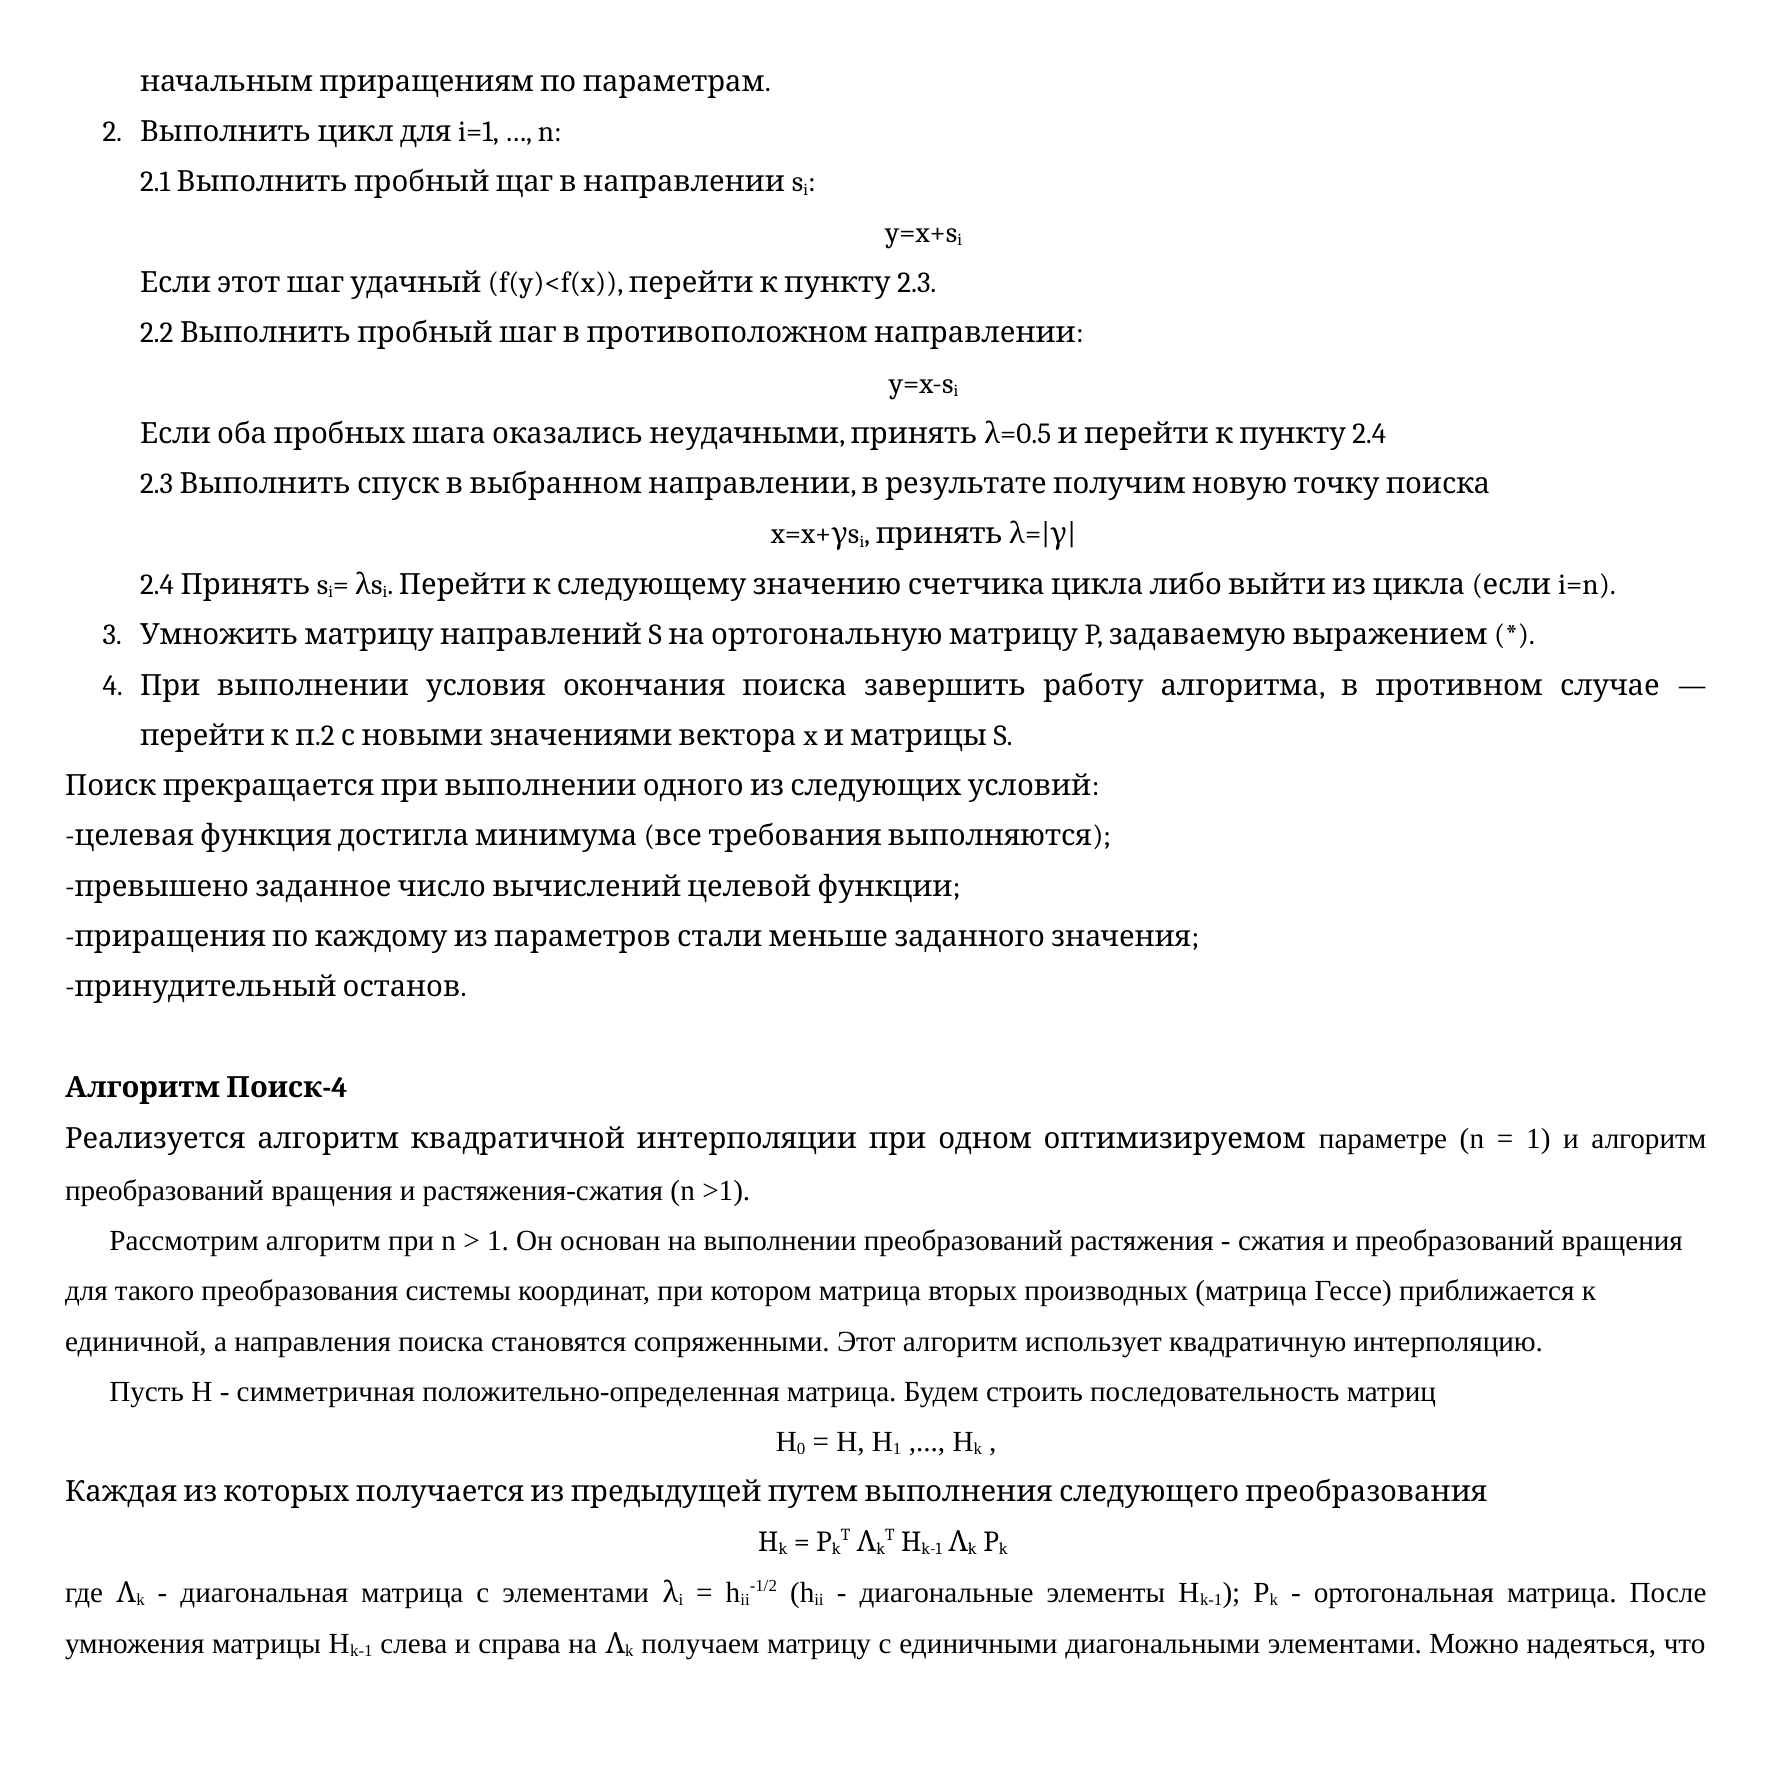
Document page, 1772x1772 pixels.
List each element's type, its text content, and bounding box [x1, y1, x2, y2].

table_cell Блок оптимизации параметров модели предназначен для подбора таких параметров оптимизации, которые бы удовлетворяли необходимым значениям критериев оптимизации. Свойства блока оптимизации: Режим оптимизации параметров — оптимизация осуществляется либо динамически в течение одного цикла моделирования системы, изменяя параметр оптимизации прямо в ходе моделирования, либо по полному переходному процессу системы с помощью серии последовательных циклов моделирования, в каждом из которых обновляется значение оптимизируемого параметра. Периодично анализа критериев оптимизации при расчете в динамике, сек — как часто в ходе моделирования будет происходить анализ критериев и следовательно изменение значения оптимизируемого параметра. Опция имеет смысл только при установленном динамическом режиме оптимизации параметров. Начальные приближения выходов блока — начальные значения оптимизируемых параметров с которых начинается расчет. Минимальные значения выходов блока — показывает минимальные значения, которые могут принимать оптимизируемые параметры. Максимальные значения выходов блока — показывает максимальные значения, которые могут принимать оптимизируемые параметры. Абсолютная точность подбора значений выходов — минимальный щаг, с которым могут изменяться выходные величины. Начальные приращения значений выходов — величина изменения значений выходов на первом шаге подбора. Минимальные значения входных критериев оптимизации — нижняя граница целевого диапазона критериев оптимизации. Задается в виде линейного массива, если критериев больше одного. Максимальные значения входных критериев оптимизации — верхняя граница целевого диапазона критериев оптимизации. Задается в виде линейного массива, если критериев больше одного. Тип суммарного критерия оптимизации — метод свертывания критериев, для формирования целевой функции. Метод оптимизации — используемый численный метод оптимизации. Максимальное количество повторных моделирований при расчете по полному переходному процессу — максимальное число повторных моделирований в ходе которых алгоритм будет пытаться подобрать оптимальные параметры. Если по окончании указанного числа расчетов, не были найдены значения параметров, удовлетворяющие критериям оптимизации, то расчет прерывается. Опция применима только если выбран режим оптимизации «По полному переходному процессу» Количество серий случайных испытаний для стохастического метода - Количество случайных испытаний в одной серии для стохастического метода - Выдача информации о процессе оптимизации — включение опции означает выдачу информационных сообщений о значении параметров и критериев оптимизации после каждого их изменения в процессе расчета системы. Параметры оптимизации или оптимизируемые параметры — это независимые величины, значение которых подбирается блоком на основании существующих численных методов оптимизации, с целью соответствия определенных критериев оптимизации своим целевым значениям. Критерии оптимизации — избранные величины, к диапазону значений которых предъявляются определенные требования, и на значения которых прямо или косвенно влияют значения параметров оптимизации. Таким образом, задачу оптимизации можно сформулировать, как нахождение вектора параметров оптимизации, при которых критерии качества удовлетворяют своим ограничениям. Задача оптимизации плохо поддается формализации, поэтому для получения сколь-нибудь эффективных ее результатов, множество критериев и параметров оптимизации, имеющих разную физическую природу и диапазоны изменения, должны быть масштабированы и переведены к нормированным величинам. При наличии множества критериев, для формализации условия задачи оптимизации, обычно переходят от нескольких частных критериев q1, …, qm к одному общему критерию, который формируется в виде функции частных критериев. Такую процедуру называют свертыванием критериев. В результате получаем общий критерий (целевую функцию) f(x) = j (q1(x), ... , qm(x) ) в виде функции от оптимизируемых параметров. Решение задачи многокритериальной оптимизации сводится к минимизации этого критерия. Один из наиболее часто используемых способов свертывания частных критериев — средний степенной критерий оптимальности. Именно он используется для свертывания критериев оптимизации в SimInTech: При p=1 получим аддитивный критерий При p=2 получим квадратичный критерий При p, стремящемся к бесконечности, общий критерий сводится к наибольшему из нормированных частных критериев (минимаксный критерий) При p=0, логарифмируя выражение общего критерия и переходя к пределу по p, стремящемуся к нулю, после применения правила Лопиталя получаем средний геометрический (мультипликативный) критерий оптимальности. Получив обобщенный критерий, можно приступать к решению задачи оптимизации. В SimInTech реализованы 3 наиболее подходящих для программной реализации алгоритма оптимизации, в которых решение о переходе в новую точку поиска принимается на основании сравнения значений критерия в двух точках. Алгоритм Поиск-2 Реализуется алгоритм деления шага пополам при одном оптимизируемом параметре (n = 1) и алгоритм преобразований матрицы направлений при n >1. Далее рассматривается алгоритм многомерного поиска. Направления поиска на k-том этапе задаются матрицей Sk. На очередном этапе производится серия спусков в направлениях векторов s1,...,sn, представляющих собой столбцы матрицы Sk . Векторы перемещений на каждом из спусков равны соответственно g₁s₁, ..., gnsn .. После выполнения спусков матрица направлений преобразуется по формуле Sk+1 = Sk Λk Pk где Λk - диагональная матрица, элементы которой равны λk = γi, если γi ≠0, и λk = 0.5, если γi = 0; Pk - ортогональная матрица. Умножение на ортогональную матрицу необходимо для изменения набора направлений поиска. Если на всех этапах Pk = I , то направления поиска не изменяются от этапа к этапу и мы имеем алгоритм покоординатного спуска. Очевидно, что выбор матриц Pk существенно влияет на эффективность поиска. Было испытано несколько различных способов выбора ортогональных матриц Pk , в том числе и случайный выбор. Лучшим оказался способ, при котором все матрицы Pk равны между собой и определяются в виде * Рассмотрим этапы алгоритма в многомерном случае. Начальная матрица направлений задается диагональной с элементами на главной диагонали, равными начальным приращениям по параметрам. Выполнить цикл для i=1, …, n: 2.1 Выполнить пробный щаг в направлении si: y=x+si Если этот шаг удачный (f(y)<f(x)), перейти к пункту 2.3. 2.2 Выполнить пробный шаг в противоположном направлении: y=x-si Если оба пробных шага оказались неудачными, принять λ=0.5 и перейти к пункту 2.4 2.3 Выполнить спуск в выбранном направлении, в результате получим новую точку поиска x=x+γsi, принять λ=|γ| 2.4 Принять si= λsi. Перейти к следующему значению счетчика цикла либо выйти из цикла (если i=n). Умножить матрицу направлений S на ортогональную матрицу P, задаваемую выражением (*). При выполнении условия окончания поиска завершить работу алгоритма, в противном случае — перейти к п.2 с новыми значениями вектора x и матрицы S. Поиск прекращается при выполнении одного из следующих условий: -целевая функция достигла минимума (все требования выполняются); -превышено заданное число вычислений целевой функции; -приращения по каждому из параметров стали меньше заданного значения; -принудительный останов. Алгоритм Поиск-4 Реализуется алгоритм квадратичной интерполяции при одном оптимизируемом параметре (n = 1) и алгоритм преобразований вращения и растяжения-сжатия (n >1). Рассмотрим алгоритм при n > 1. Он основан на выполнении преобразований растяжения - сжатия и преобразований вращения для такого преобразования системы координат, при котором матрица вторых производных (матрица Гессе) приближается к единичной, а направления поиска становятся сопряженными. Этот алгоритм использует квадратичную интерполяцию. Пусть H - симметричная положительно-определенная матрица. Будем строить последовательность матриц H0 = H, H1 ,..., Hk , Каждая из которых получается из предыдущей путем выполнения следующего преобразования Hk = PkT ΛkT Hk-1 Λk Pk где Λk - диагональная матрица с элементами λi = hii-1/2 (hii - диагональные элементы Hk-1); Pk - ортогональная матрица. После умножения матрицы Hk-1 слева и справа на Λk получаем матрицу с единичными диагональными элементами. Можно надеяться, что при подходящем выборе ортогональных матриц Pk матрица Hk будет стремиться к единичной. На этом, в частности, основан метод вращений для расчета собственных значений симметричных матриц. Рассмотрим задачу поиска минимума функции нескольких переменных. На k-м этапе поиска поочередно минимизируется функция в направлениях векторов s1 ,...,sn, представляющих собой столбцы матрицы Sk. Для нахождения точки минимума в направлении si используется квадратичная интерполяция по трем равноотстоящим точкам z = x - asi , x , y=x + asi . Одновременно для каждого направления вычисляется λi = a(f(y) + f(z)-2f(x))-1/2 (**) После выполнения серии спусков матрица S преобразуется по формуле Sk+1 = Sk Λk Pk , где Λk - диагональная матрица, элементы которой определяются по (**); Pk - некоторая ортогональная матрица. Для квадратичной целевой функции матрица SkT H Sk , где H - матрица Гессе, совпадает с матрицей Hk . Таким образом, при надлежащем выборе матриц Pk для квадратичной функции получаем SkT H Sk → I и направления поиска приближаются к сопряженным. В рассматриваемом алгоритме матрицы Pk одинаковы на всех этапах и определяются по формуле (*). Этапы работы алгоритма Поиск-4 аналогичны рассмотренным выше этапам алгоритма Поиск-2. Алгоритм Симплекс Используется метод «деформируемого многогранника» Недлера и Мида. В методе Нелдера-Мида минимизируется функция n независимых переменных с использованием n+1 вершин деформируемого многогранника. Каждая вершина может быть идентифицирована вектором x . Вершина (точка), в которой значение f(x) максимально, проектируется через центр тяжести (центроид) оставшихся вершин. Улучшенные (меньшие) значения целевой функции находятся последовательной заменой точки с максимальным значением f(x) на более “хорошие” точки, пока не будет найден минимум f(x). Далее кратко излагается суть алгоритма. Пусть xi(k) = [xi1(k),..., xij(k),..., xin(k)]T, i = 1,..., n+1, является i-й вершиной (точкой) на k-том этапе поиска, k = 0, 1,..., и пусть значение целевой функции в xi(k) равно f(xi(k)). Также отметим векторы многогранника, которые дают максимальное и минимальное значения. Определим f(xh(k)) = max{f(x1(k)),...,f(xn+1(k))}, где xh(k) = xi(k) , и f(xl(k)) = min{f(x1(k)),...,f(xn+1(k)), где xl(k) = xi(k) . Поскольку многогранник в En состоит из (n+1) вершин x1,...,xn+1, пусть xn+2 будет центром тяжести всех вершин, исключая xh. Тогда координаты этого центра определяются формулой xn+2,j(k) = (1/n)[(Sxij(k))-xhj(k) ], i = 1,..., n+1; j =1,..., n; где индекс j обозначает координатное направление. Начальный симплекс обычно (не всегда) выбирается в виде регулярного симплекса, причем начало координат можно поместить в центр тяжести. Процедура отыскания вершины в En , в которой f(x) имеет лучшее значение, состоит из следующих операций. Отражение - проектирование xh(k) через центр тяжести в соответствии с выражением xn+3(k) = xn+2(k) +a(xn+2(k)-xh(k)) (***) где a является коэффициентом отражения; xn+2(k) - центр тяжести, вычисляемый по формуле (***); xh(k) - вершина, в которой функция f(x) принимает наибольшее из n+1 ее значений на k- том этапе. Растяжение. Эта операция состоит в следующем: если f(xn+3(k)) <= f(xl(k)), то вектор(xn+3(k)-xn+2(k)) растягивается в соответствии с соотношением xn+4(k)= xn+2(k) +g(xn+3(k)-xn+2(k)), где g >1 представляет собой коэффициент растяжения. Если f(xn+4(k)) <f(xl(k)) , то xh(k) заменяется на xn+4(k) и процедура продолжается снова с операции 1 при k = k+1. В противном случае xh(k) заменяется на xn+3(k) и также осуществляется переход к операции 1 при k = k+1. Сжатие. Если f(xn+3(k)) > f(xi(k)) для всех i < > h , то вектор (xh(k)-xn+2(k)) сжимается в соответствии с формулой xn+5(k)= xn+2(k) +b(xh(k)-xn+2(k)), где 0 < b <1 представляет собой коэффициент сжатия. Затем xh(k) заменяем на xn+5(k) и возвращаемся к операции 1 для продолжения поиска на (k+1) шаге. Редукция. Если f(xn+5(k)) > f(xh(k)), все векторы (xi(k)-xl(k)), i = 1, ..., n +1, уменьшаются в 2 раза с отсчетом от xl(k) в соответствии с формулой xi(k) = xl(k) +0.5(xi(k)-xl(k)), i = 1, ..., n+1. Затем возвращаемся к операции 1 для продолжения поиска на (k + 1) шаге. Критерий окончания поиска- проверка условия {[1/(n+1)]S [f(xi(k))-f(xn+2(k))]2}1/2 ≤ e , где e - произвольное малое число, а f(xn+2(k)) - значение целевой функции в центре тяжести xn+2(k). На процесс оптимизации оказывают влияние коэффициенты отражения a, растяжения g и сжатия b. Коэффициент отражения a используется для проектирования вершины с наибольшим значением f(x) через центр тяжести деформируемого многогранника. Коэффициент g вводится для растяжения вектора поиска в случае, если отражение дает вершину со значением f(x) меньшим, чем наименьшее значение f(x), полученное до отражения. Коэффициент сжатия b используется для уменьшения вектора поиска, если операция отражения не привела к вершине со значением f(x), меньшим, чем второе по величине (после наибольшего) значение f(x), полученное до отражения. Таким образом, с помощью операций растяжения или сжатия размеры и форма деформируемого многогранника масштабируются так, чтобы они удовлетворяли топологии решаемой задачи. После того, как деформируемый многогранник подходящим образом масштабируется, его размеры должны поддерживаться неизменными, пока изменения в топологии задачи не потребуют применения многогранника другой формы. Анализ, проведенный Нелдером и Мидом, показал, что компромиссное значение a = 1. Ими также рекомендованы значения b = 0.5, g = 2. Более поздние исследования показали, что рекомендуются диапазоны 0.4≤ b ≤ 0.6, 2.8 ≤ g ≤3.0, причем при 0< b < 0.4 существует вероятность того, что из-за уплощения многогранника будет иметь место преждевременное окончание процесса, а при b>0.6 может потребоваться большее число шагов для достижения окончательного решения. Работа с блоком оптимизации. На вход блока подается вектор критериев оптимизации. На основании их значений, используя численные методы оптимизации, происходит подбор значения вектора параметров оптимизации так, чтобы значения критериев лежали в необходимом диапазоне. Рассмотрим примеры использования блока оптимизации параметров модели. В пакет поставки SimInTech входит набор демонстрационных проектов, в том числе показывающих работу блока оптимизации. Проекты находятся по адресу C:\SimInTech\Demo\Automatic\Оптимизация Откроем проект Оптимизация в динамике.prt Синусоидальный сигнал подается на две системы — эталонную и настраиваемую. Далее вычитатель определяет сигнал рассогласования между системами и подает его на вход блока оптимизации, который, осуществляя сравнения сигнала рассогласования с его целевым значением, а также применяя методы численной оптимизации, генерирует на выходе некий корректирующий множитель, на который домножается сигнал настраиваемой системы с целью минимизации отклонения от эталонной. В данном случае параметром оптимизации является некий корректирующий коэффициент, а критерием оптимизации — величина рассогласования между выходами эталонной и настраиваиваемой системами. В ходе динамического расчета в течение одного цикла моделирования системы, блок оптимизации подбирает такой корректирующий коэффициент для настраиваемой системы, что сигнал рассогласования между эталонной и настраиваемой системами стремится к нулю. Второй пример Оптимизация с повторениями расчётов.prt показывает работу блока в режиме повторения расчетов. В данном примере источник равномерного шума аналогично подается на две системы — некую эталонную и настраиваемую. Затем вычитатель формирует сигнал рассогласования, подаваемый на блок RMS, считающий среднеквадратичное отклонение сигнала рассогласования за один полный цикл расчета системы. Блок оптимизации рассчитывает корректирующий коэффициент, пытаясь минимизировать среднеквадратичное отклонение. В итоге, за несколько последовательных расчетов модели, сигнал рассогласования стал стремиться к нулю, и форма сигналов практически совпала. Таким образом системе понадобилось 5 последовательных расчетов, чтобы скорректировать сигнал настраиваемой системы так , чтобы он совпадал с эталонной. [59, 59, 1713, 1667]
